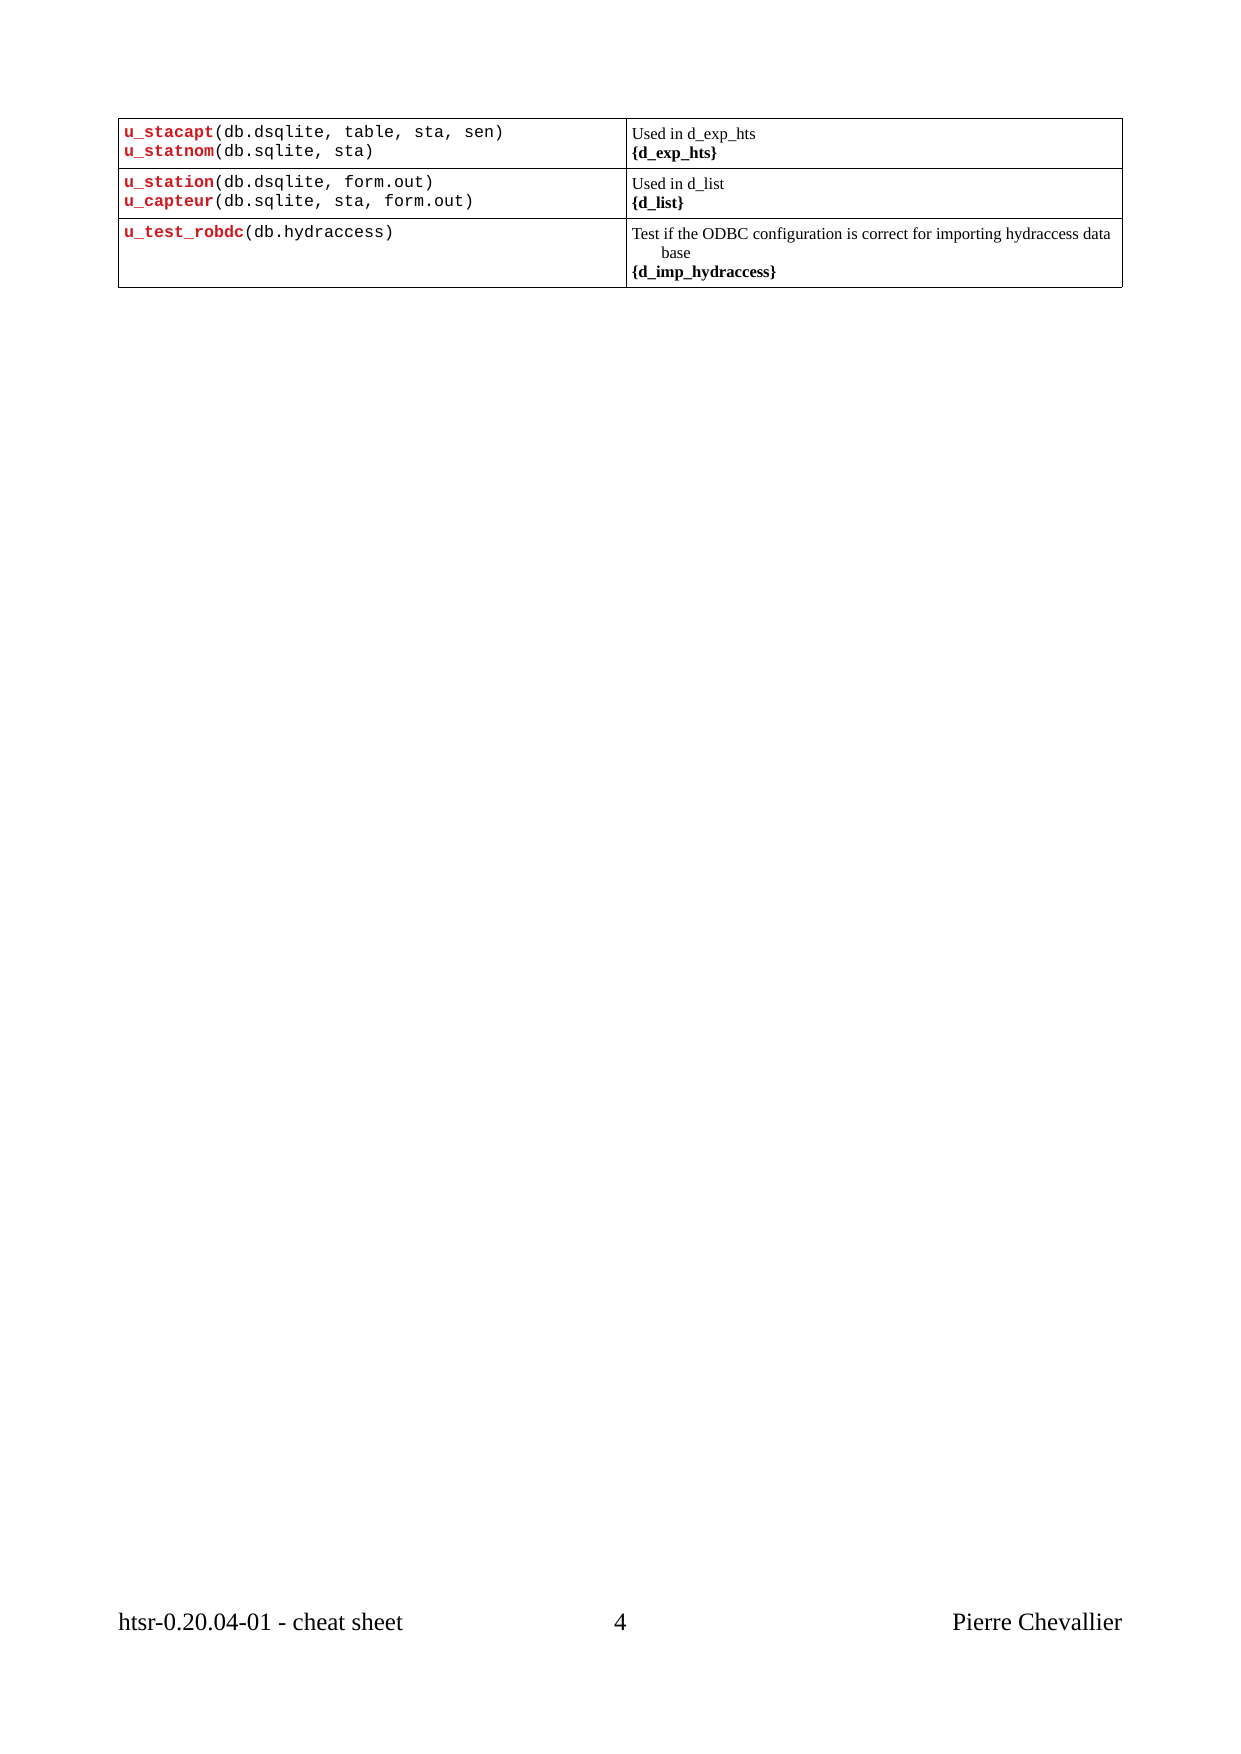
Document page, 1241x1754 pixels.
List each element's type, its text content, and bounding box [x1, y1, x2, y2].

table_cell Test if the ODBC configuration is correct for importing hydraccess data base {d_imp_hydraccess} [627, 219, 1122, 287]
table_cell Used in d_exp_hts {d_exp_hts} [627, 119, 1122, 168]
table_cell u_stacapt(db.dsqlite, table, sta, sen) u_statnom(db.sqlite, sta) [119, 119, 626, 168]
table_cell u_test_robdc(db.hydraccess) [119, 219, 626, 287]
table_cell u_station(db.dsqlite, form.out) u_capteur(db.sqlite, sta, form.out) [119, 169, 626, 218]
table_cell Used in d_list {d_list} [627, 169, 1122, 218]
